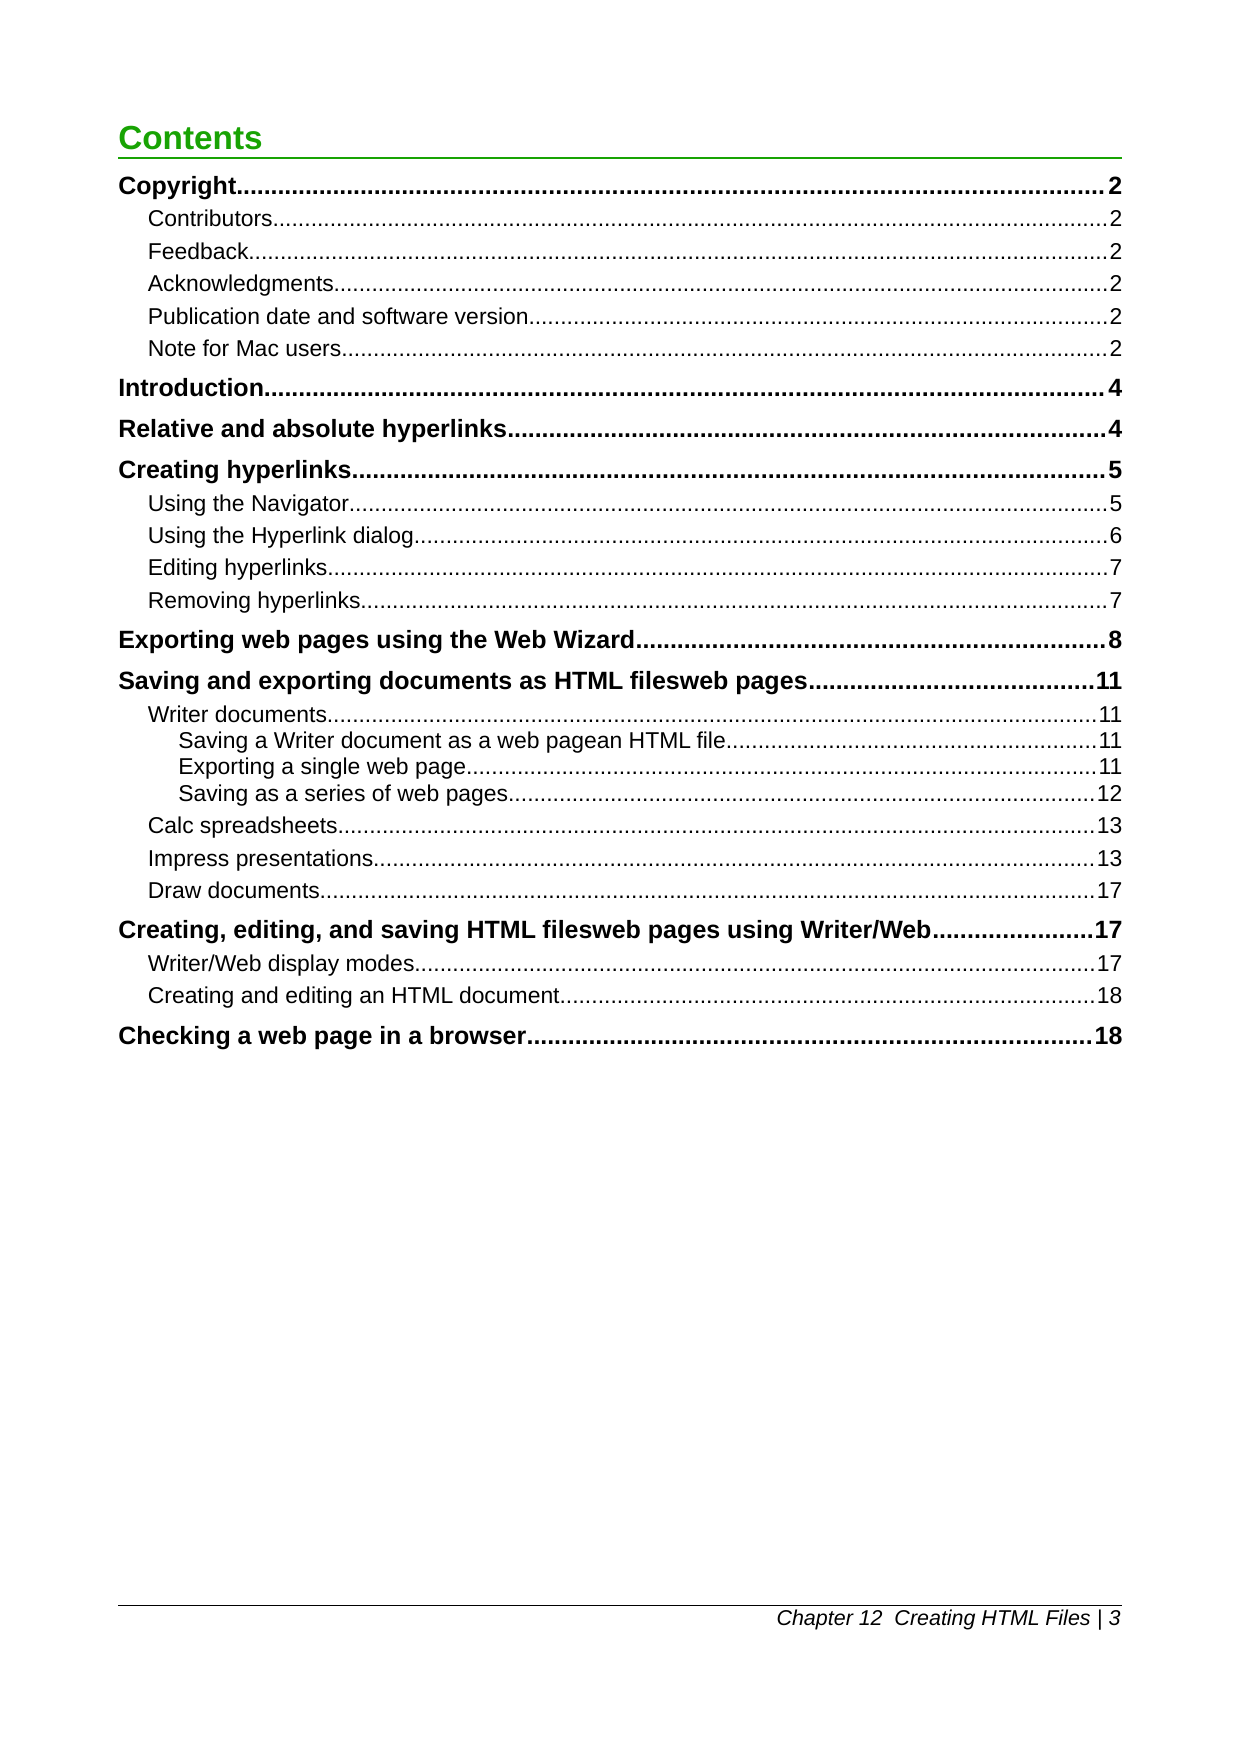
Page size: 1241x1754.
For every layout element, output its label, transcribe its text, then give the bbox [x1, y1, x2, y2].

text Publication date and software version 2 [148, 303, 1122, 329]
text Impress presentations 13 [148, 844, 1122, 871]
text Creating hyperlinks 5 [118, 455, 1122, 483]
text Draw documents 17 [148, 877, 1122, 903]
text Checking a web page in a browser 18 [118, 1021, 1122, 1049]
text Using the Navigator 5 [148, 489, 1122, 516]
text Saving a Writer document as a web pagean HTML file 11 [178, 727, 1122, 753]
text Writer documents 11 [148, 701, 1122, 727]
text Editing hyperlinks 7 [148, 554, 1122, 581]
text Using the Hyperlink dialog 6 [148, 522, 1122, 548]
text Note for Mac users 2 [148, 335, 1122, 361]
text Exporting a single web page 11 [178, 753, 1122, 780]
text Relative and absolute hyperlinks 4 [118, 414, 1122, 443]
text Copyright 2 [118, 171, 1122, 199]
text Exporting web pages using the Web Wizard 8 [118, 625, 1122, 654]
text Creating and editing an HTML document 18 [148, 982, 1122, 1009]
text Creating, editing, and saving HTML filesweb pages using Writer/Web 17 [118, 915, 1122, 944]
text Contributors 2 [148, 205, 1122, 232]
text Acknowledgments 2 [148, 270, 1122, 297]
subtitle Contents [118, 118, 1122, 157]
text Introduction 4 [118, 373, 1122, 402]
text Calc spreadsheets 13 [148, 812, 1122, 838]
text Saving and exporting documents as HTML filesweb pages 11 [118, 666, 1122, 694]
text Writer/Web display modes 17 [148, 950, 1122, 976]
text Saving as a series of web pages 12 [178, 780, 1122, 806]
text Feedback 2 [148, 238, 1122, 264]
text Removing hyperlinks 7 [148, 587, 1122, 613]
